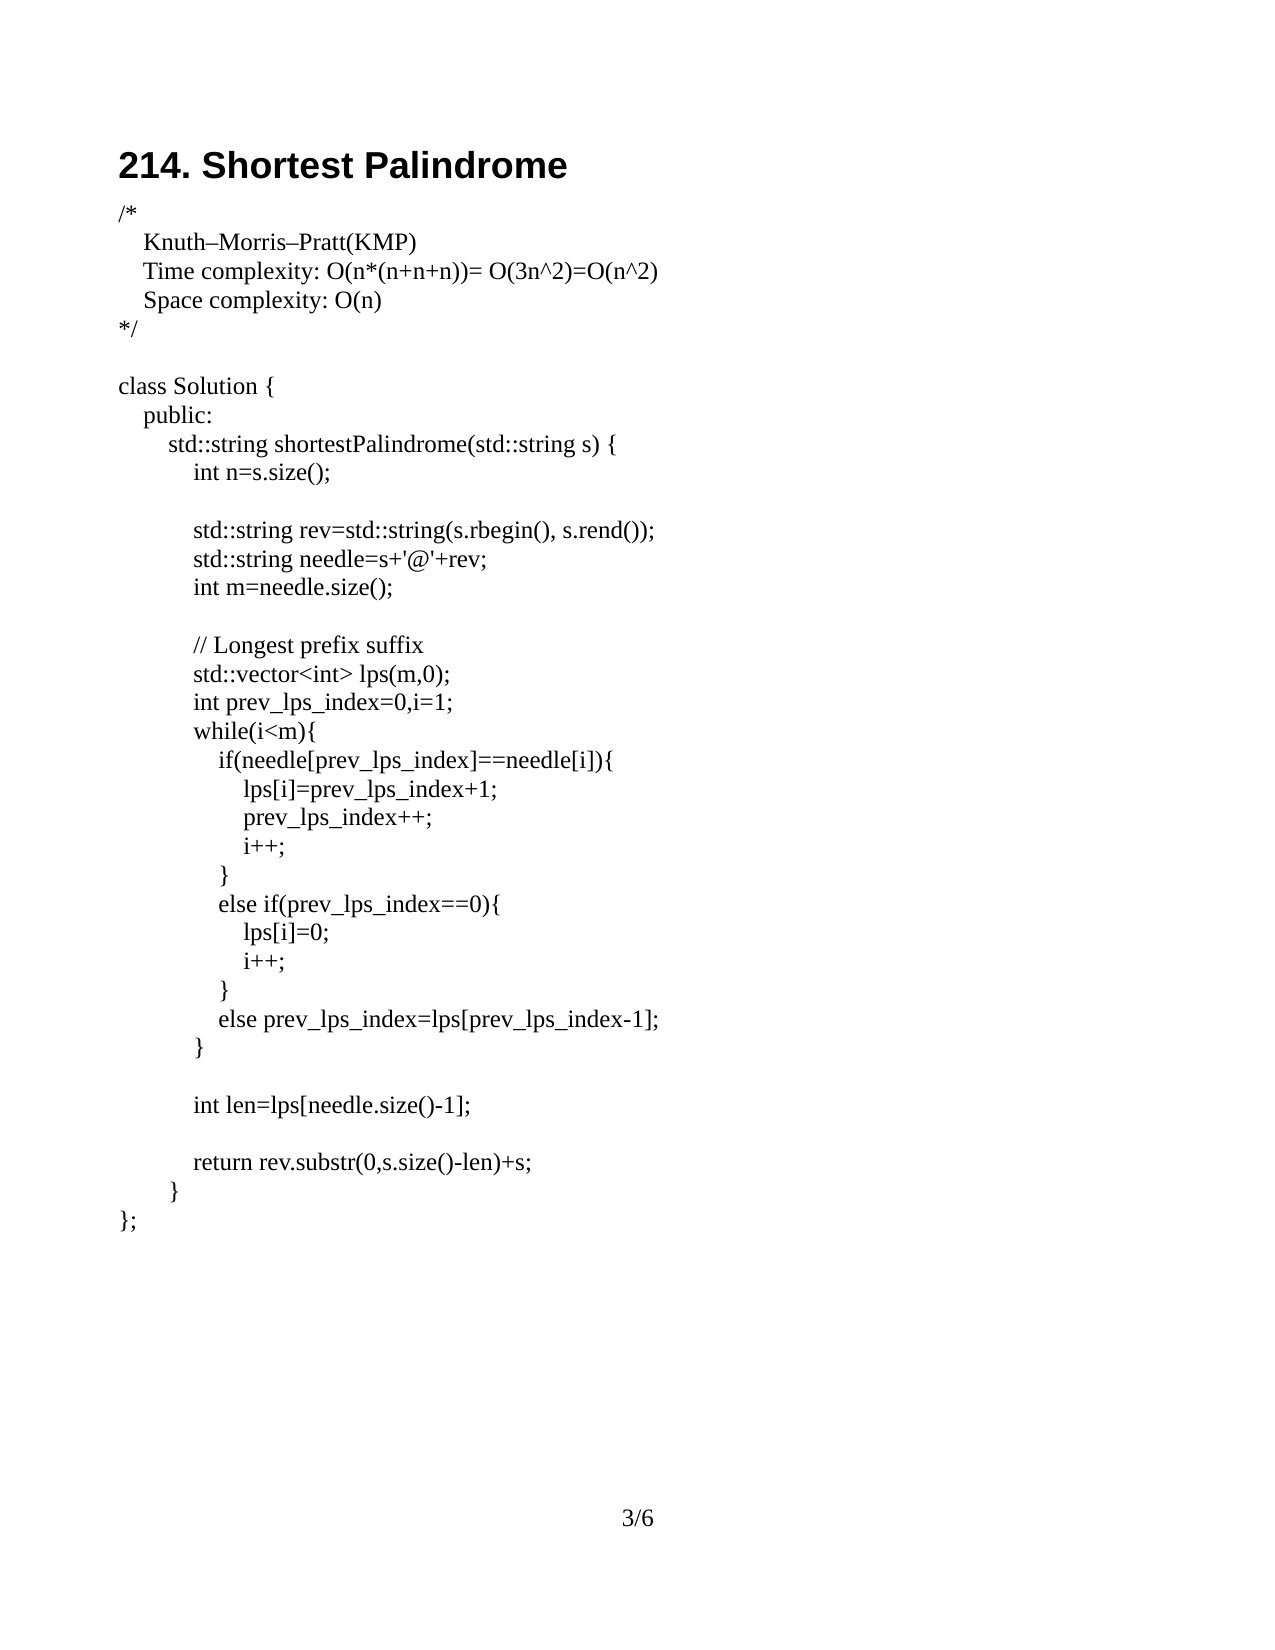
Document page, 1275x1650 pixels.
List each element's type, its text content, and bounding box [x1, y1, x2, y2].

text else if(prev_lps_index==0){ [118, 889, 1157, 917]
text Knuth–Morris–Pratt(KMP) [118, 227, 1157, 256]
text Time complexity: O(n*(n+n+n))= O(3n^2)=O(n^2) [118, 256, 1157, 285]
text lps[i]=prev_lps_index+1; [118, 774, 1157, 802]
text int n=s.size(); [118, 457, 1157, 486]
text lps[i]=0; [118, 917, 1157, 946]
text int len=lps[needle.size()-1]; [118, 1090, 1157, 1119]
text }; [118, 1205, 1157, 1234]
text std::vector<int> lps(m,0); [118, 659, 1157, 687]
text return rev.substr(0,s.size()-len)+s; [118, 1147, 1157, 1176]
text int m=needle.size(); [118, 572, 1157, 601]
text if(needle[prev_lps_index]==needle[i]){ [118, 745, 1157, 774]
text while(i<m){ [118, 716, 1157, 745]
text int prev_lps_index=0,i=1; [118, 687, 1157, 716]
text // Longest prefix suffix [118, 630, 1157, 659]
text } [118, 1032, 1157, 1061]
text std::string shortestPalindrome(std::string s) { [118, 429, 1157, 457]
text /* [118, 199, 1157, 227]
text class Solution { [118, 371, 1157, 400]
text } [118, 975, 1157, 1004]
text std::string rev=std::string(s.rbegin(), s.rend()); [118, 515, 1157, 544]
text i++; [118, 946, 1157, 975]
subtitle 214. Shortest Palindrome [118, 143, 1157, 186]
text i++; [118, 831, 1157, 860]
text std::string needle=s+'@'+rev; [118, 544, 1157, 572]
text } [118, 860, 1157, 889]
text prev_lps_index++; [118, 802, 1157, 831]
text else prev_lps_index=lps[prev_lps_index-1]; [118, 1004, 1157, 1032]
text */ [118, 314, 1157, 342]
text Space complexity: O(n) [118, 285, 1157, 314]
text } [118, 1176, 1157, 1205]
text public: [118, 400, 1157, 429]
